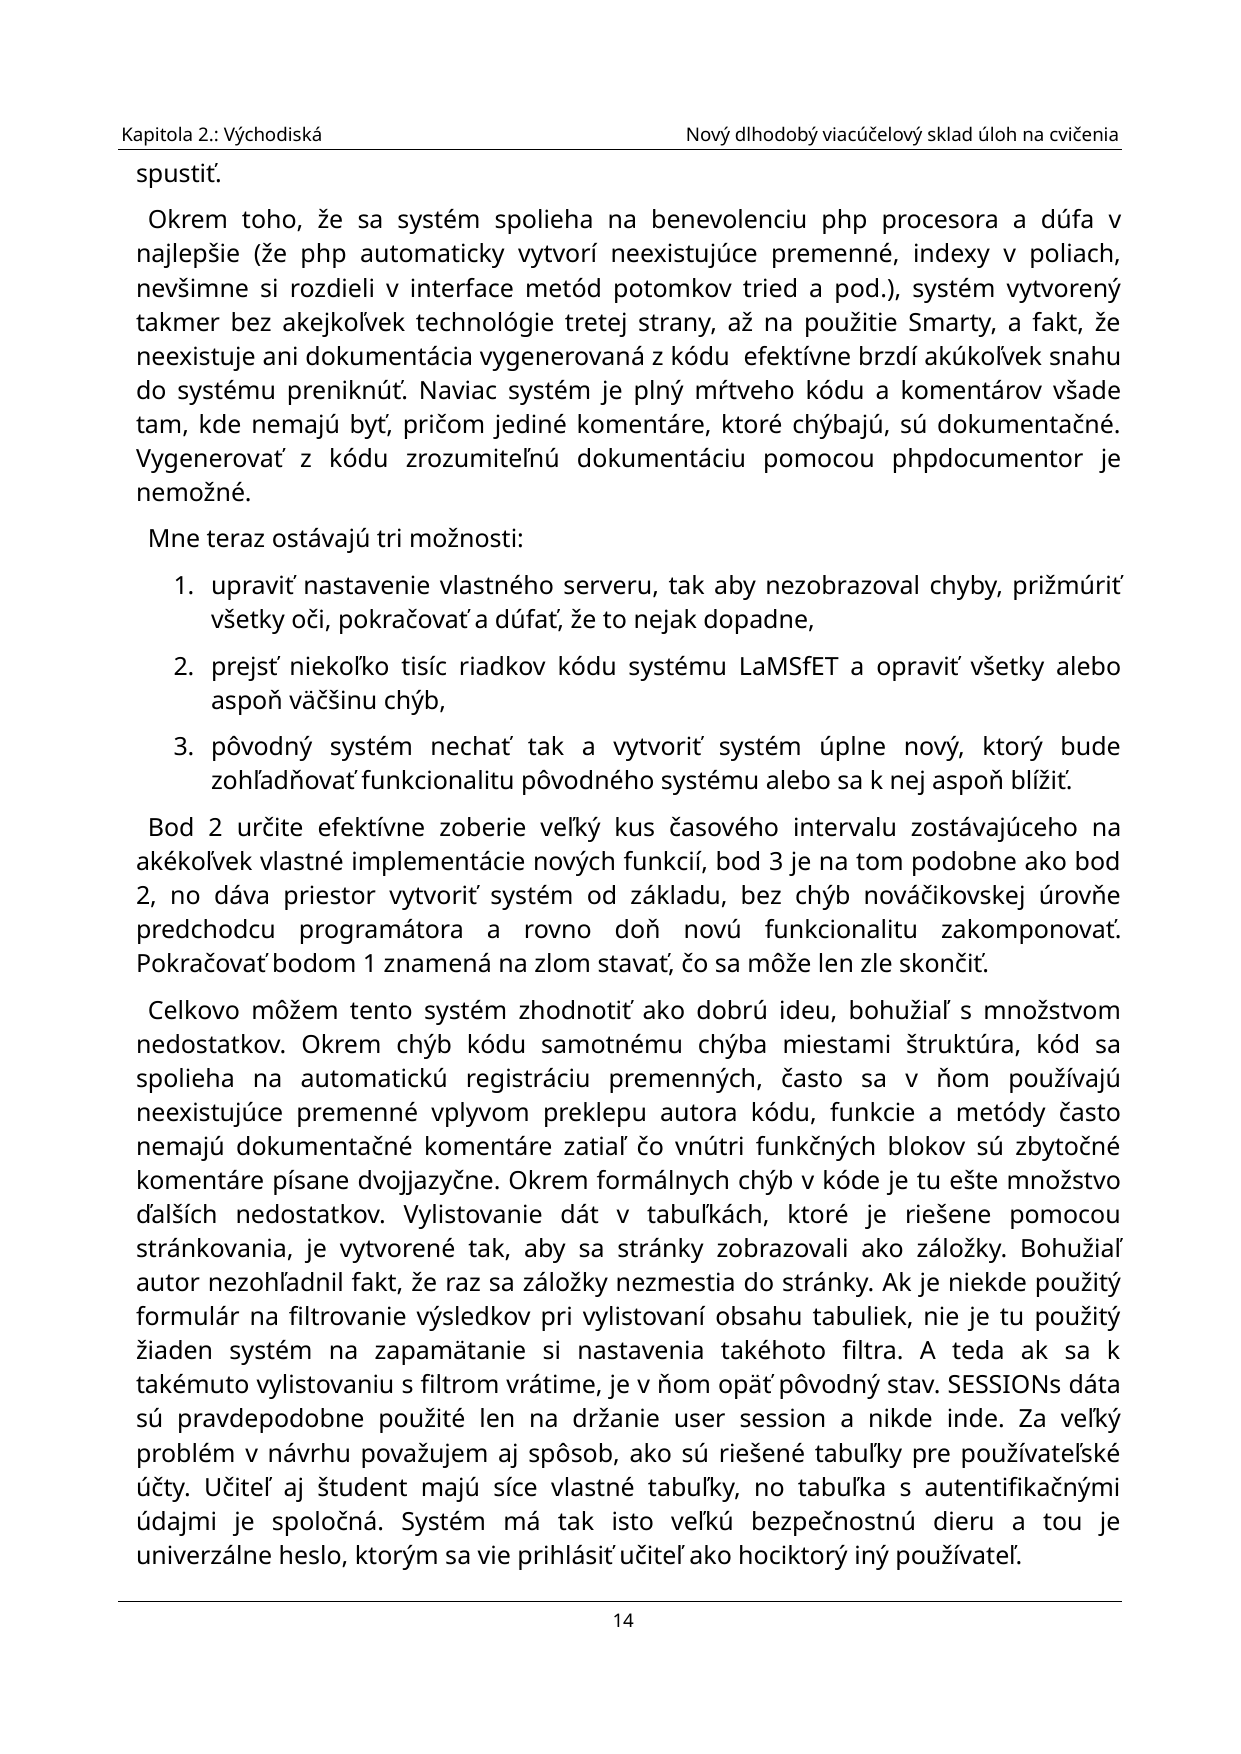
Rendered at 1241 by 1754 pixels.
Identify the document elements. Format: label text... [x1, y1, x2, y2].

list pôvodný systém nechať tak a vytvoriť systém úplne nový, ktorý bude zohľadňovať funkcionalitu pôvodného systému alebo sa k nej aspoň blížiť. [173, 729, 1122, 797]
text spustiť. [136, 156, 1122, 189]
list upraviť nastavenie vlastného serveru, tak aby nezobrazoval chyby, prižmúriť všetky oči, pokračovať a dúfať, že to nejak dopadne, [173, 568, 1122, 636]
list prejsť niekoľko tisíc riadkov kódu systému LaMSfET a opraviť všetky alebo aspoň väčšinu chýb, [173, 648, 1122, 716]
text Bod 2 určite efektívne zoberie veľký kus časového intervalu zostávajúceho na akékoľvek vlastné implementácie nových funkcií, bod 3 je na tom podobne ako bod 2, no dáva priestor vytvoriť systém od základu, bez chýb nováčikovskej úrovňe predchodcu programátora a rovno doň novú funkcionalitu zakomponovať. Pokračovať bodom 1 znamená na zlom stavať, čo sa môže len zle skončiť. [136, 809, 1122, 980]
text Mne teraz ostávajú tri možnosti: [136, 521, 1122, 555]
text Okrem toho, že sa systém spolieha na benevolenciu php procesora a dúfa v najlepšie (že php automaticky vytvorí neexistujúce premenné, indexy v poliach, nevšimne si rozdieli v interface metód potomkov tried a pod.), systém vytvorený takmer bez akejkoľvek technológie tretej strany, až na použitie Smarty, a fakt, že neexistuje ani dokumentácia vygenerovaná z kódu efektívne brzdí akúkoľvek snahu do systému preniknúť. Naviac systém je plný mŕtveho kódu a komentárov všade tam, kde nemajú byť, pričom jediné komentáre, ktoré chýbajú, sú dokumentačné. Vygenerovať z kódu zrozumiteľnú dokumentáciu pomocou phpdocumentor je nemožné. [136, 202, 1122, 509]
text Celkovo môžem tento systém zhodnotiť ako dobrú ideu, bohužiaľ s množstvom nedostatkov. Okrem chýb kódu samotnému chýba miestami štruktúra, kód sa spolieha na automatickú registráciu premenných, často sa v ňom používajú neexistujúce premenné vplyvom preklepu autora kódu, funkcie a metódy často nemajú dokumentačné komentáre zatiaľ čo vnútri funkčných blokov sú zbytočné komentáre písane dvojjazyčne. Okrem formálnych chýb v kóde je tu ešte množstvo ďalších nedostatkov. Vylistovanie dát v tabuľkách, ktoré je riešene pomocou stránkovania, je vytvorené tak, aby sa stránky zobrazovali ako záložky. Bohužiaľ autor nezohľadnil fakt, že raz sa záložky nezmestia do stránky. Ak je niekde použitý formulár na filtrovanie výsledkov pri vylistovaní obsahu tabuliek, nie je tu použitý žiaden systém na zapamätanie si nastavenia takéhoto filtra. A teda ak sa k takémuto vylistovaniu s filtrom vrátime, je v ňom opäť pôvodný stav. SESSIONs dáta sú pravdepodobne použité len na držanie user session a nikde inde. Za veľký problém v návrhu považujem aj spôsob, ako sú riešené tabuľky pre používateľské účty. Učiteľ aj študent majú síce vlastné tabuľky, no tabuľka s autentifikačnými údajmi je spoločná. Systém má tak isto veľkú bezpečnostnú dieru a tou je univerzálne heslo, ktorým sa vie prihlásiť učiteľ ako hociktorý iný používateľ. [136, 992, 1122, 1571]
